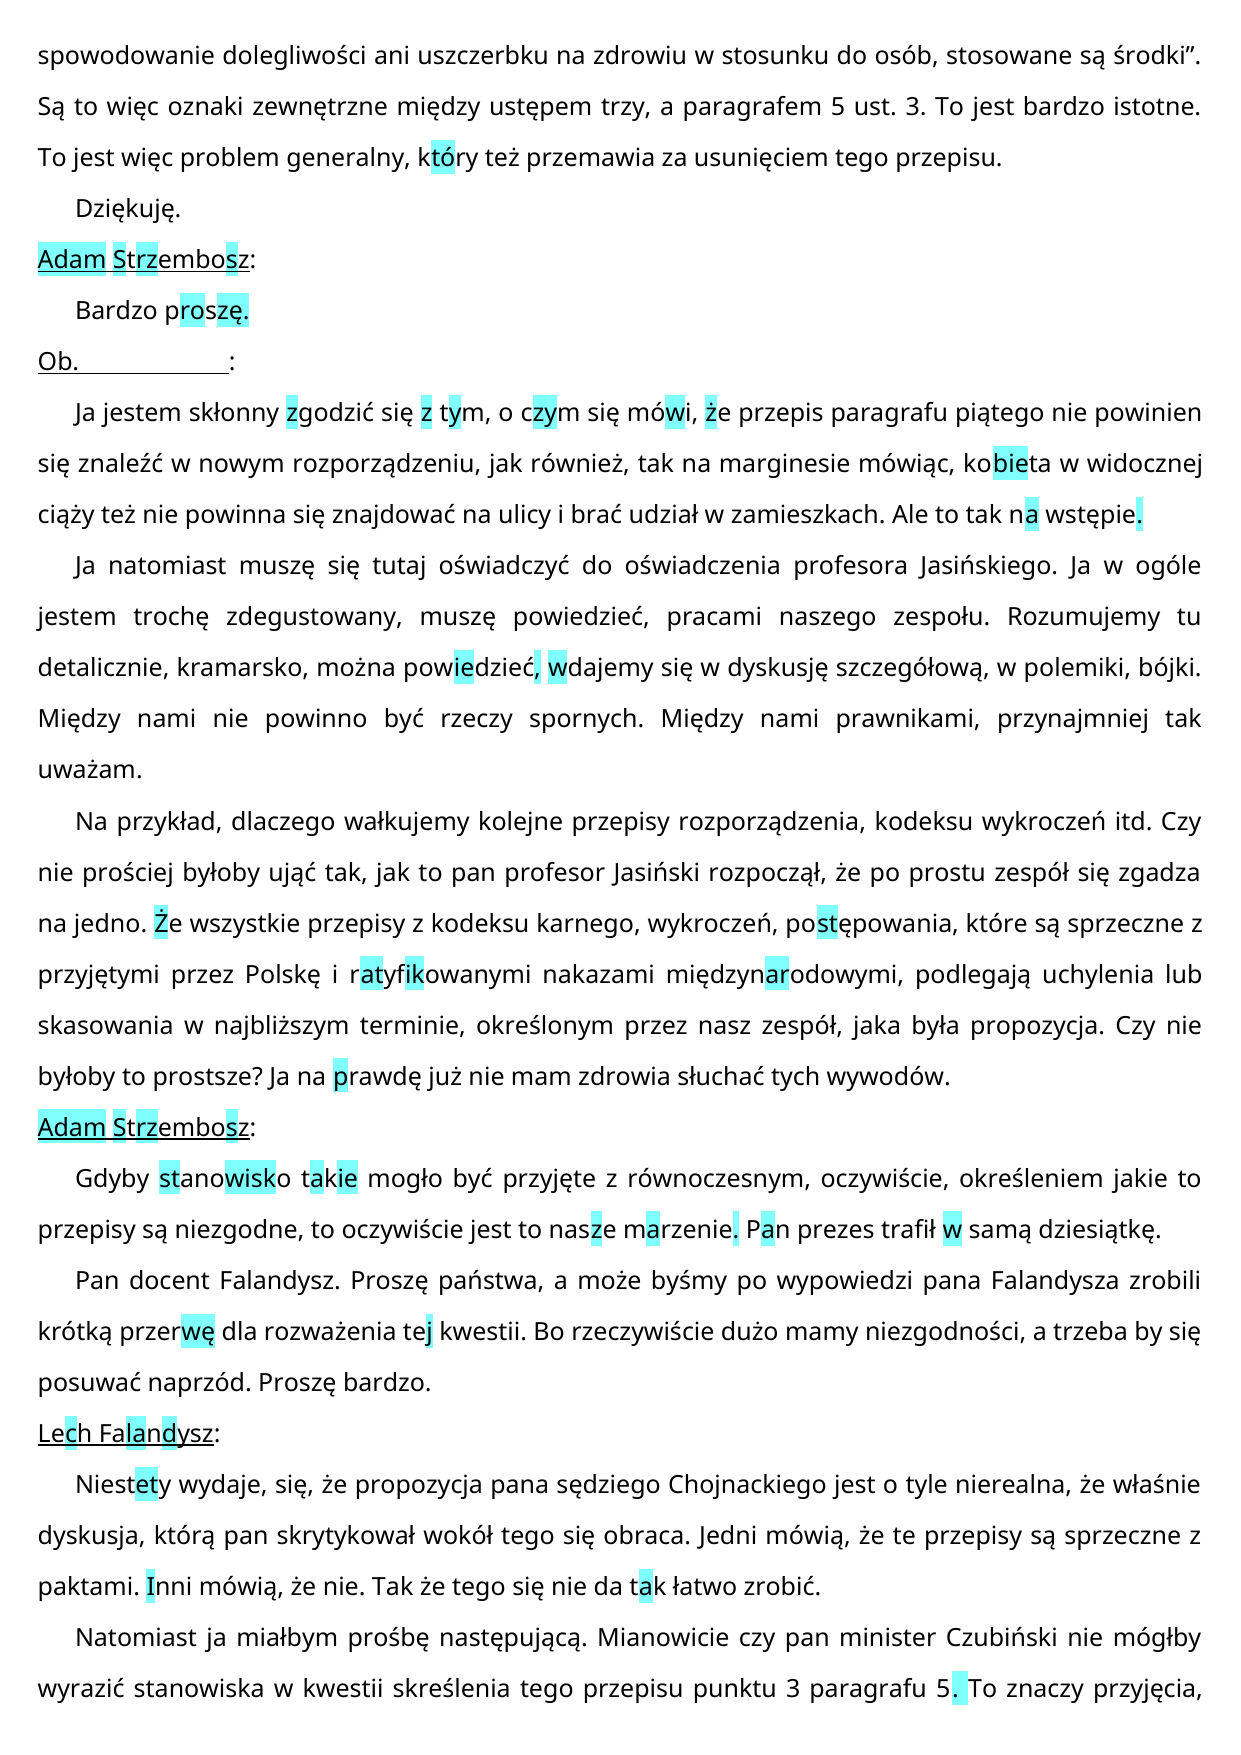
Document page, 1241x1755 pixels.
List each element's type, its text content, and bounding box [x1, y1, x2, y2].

text Ob. : [37, 344, 1203, 378]
text Ja natomiast muszę się tutaj oświadczyć do oświadczenia profesora Jasińskiego. Ja w ogóle jestem trochę zdegustowany, muszę powiedzieć, pracami naszego zespołu. Rozumujemy tu detalicznie, kramarsko, można powiedzieć, wdajemy się w dyskusję szczegółową, w polemiki, bójki. Między nami nie powinno być rzeczy spornych. Między nami prawnikami, przynajmniej tak uważam. [37, 548, 1203, 786]
text Bardzo proszę. [37, 293, 1203, 327]
text Ja jestem skłonny zgodzić się z tym, o czym się mówi, że przepis paragrafu piątego nie powinien się znaleźć w nowym rozporządzeniu, jak również, tak na marginesie mówiąc, kobieta w widocznej ciąży też nie powinna się znajdować na ulicy i brać udział w zamieszkach. Ale to tak na wstępie. [37, 395, 1203, 531]
text Na przykład, dlaczego wałkujemy kolejne przepisy rozporządzenia, kodeksu wykroczeń itd. Czy nie prościej byłoby ująć tak, jak to pan profesor Jasiński rozpoczął, że po prostu zespół się zgadza na jedno. Że wszystkie przepisy z kodeksu karnego, wykroczeń, postępowania, które są sprzeczne z przyjętymi przez Polskę i ratyfikowanymi nakazami międzynarodowymi, podlegają uchylenia lub skasowania w najbliższym terminie, określonym przez nasz zespół, jaka była propozycja. Czy nie byłoby to prostsze? Ja na prawdę już nie mam zdrowia słuchać tych wywodów. [37, 803, 1203, 1092]
text Adam Strzembosz: [37, 242, 1203, 276]
text spowodowanie dolegliwości ani uszczerbku na zdrowiu w stosunku do osób, stosowane są środki”. Są to więc oznaki zewnętrzne między ustępem trzy, a paragrafem 5 ust. 3. To jest bardzo istotne. To jest więc problem generalny, który też przemawia za usunięciem tego przepisu. [37, 37, 1203, 174]
text Dziękuję. [37, 191, 1203, 225]
text Lech Falandysz: [37, 1416, 1203, 1450]
text Natomiast ja miałbym prośbę następującą. Mianowicie czy pan minister Czubiński nie mógłby wyrazić stanowiska w kwestii skreślenia tego przepisu punktu 3 paragrafu 5. To znaczy przyjęcia, [37, 1620, 1203, 1705]
text Niestety wydaje, się, że propozycja pana sędziego Chojnackiego jest o tyle nierealna, że właśnie dyskusja, którą pan skrytykował wokół tego się obraca. Jedni mówią, że te przepisy są sprzeczne z paktami. Inni mówią, że nie. Tak że tego się nie da tak łatwo zrobić. [37, 1467, 1203, 1603]
text Adam Strzembosz: [37, 1109, 1203, 1143]
text Gdyby stanowisko takie mogło być przyjęte z równoczesnym, oczywiście, określeniem jakie to przepisy są niezgodne, to oczywiście jest to nasze marzenie. Pan prezes trafił w samą dziesiątkę. [37, 1160, 1203, 1246]
text Pan docent Falandysz. Proszę państwa, a może byśmy po wypowiedzi pana Falandysza zrobili krótką przerwę dla rozważenia tej kwestii. Bo rzeczywiście dużo mamy niezgodności, a trzeba by się posuwać naprzód. Proszę bardzo. [37, 1262, 1203, 1399]
